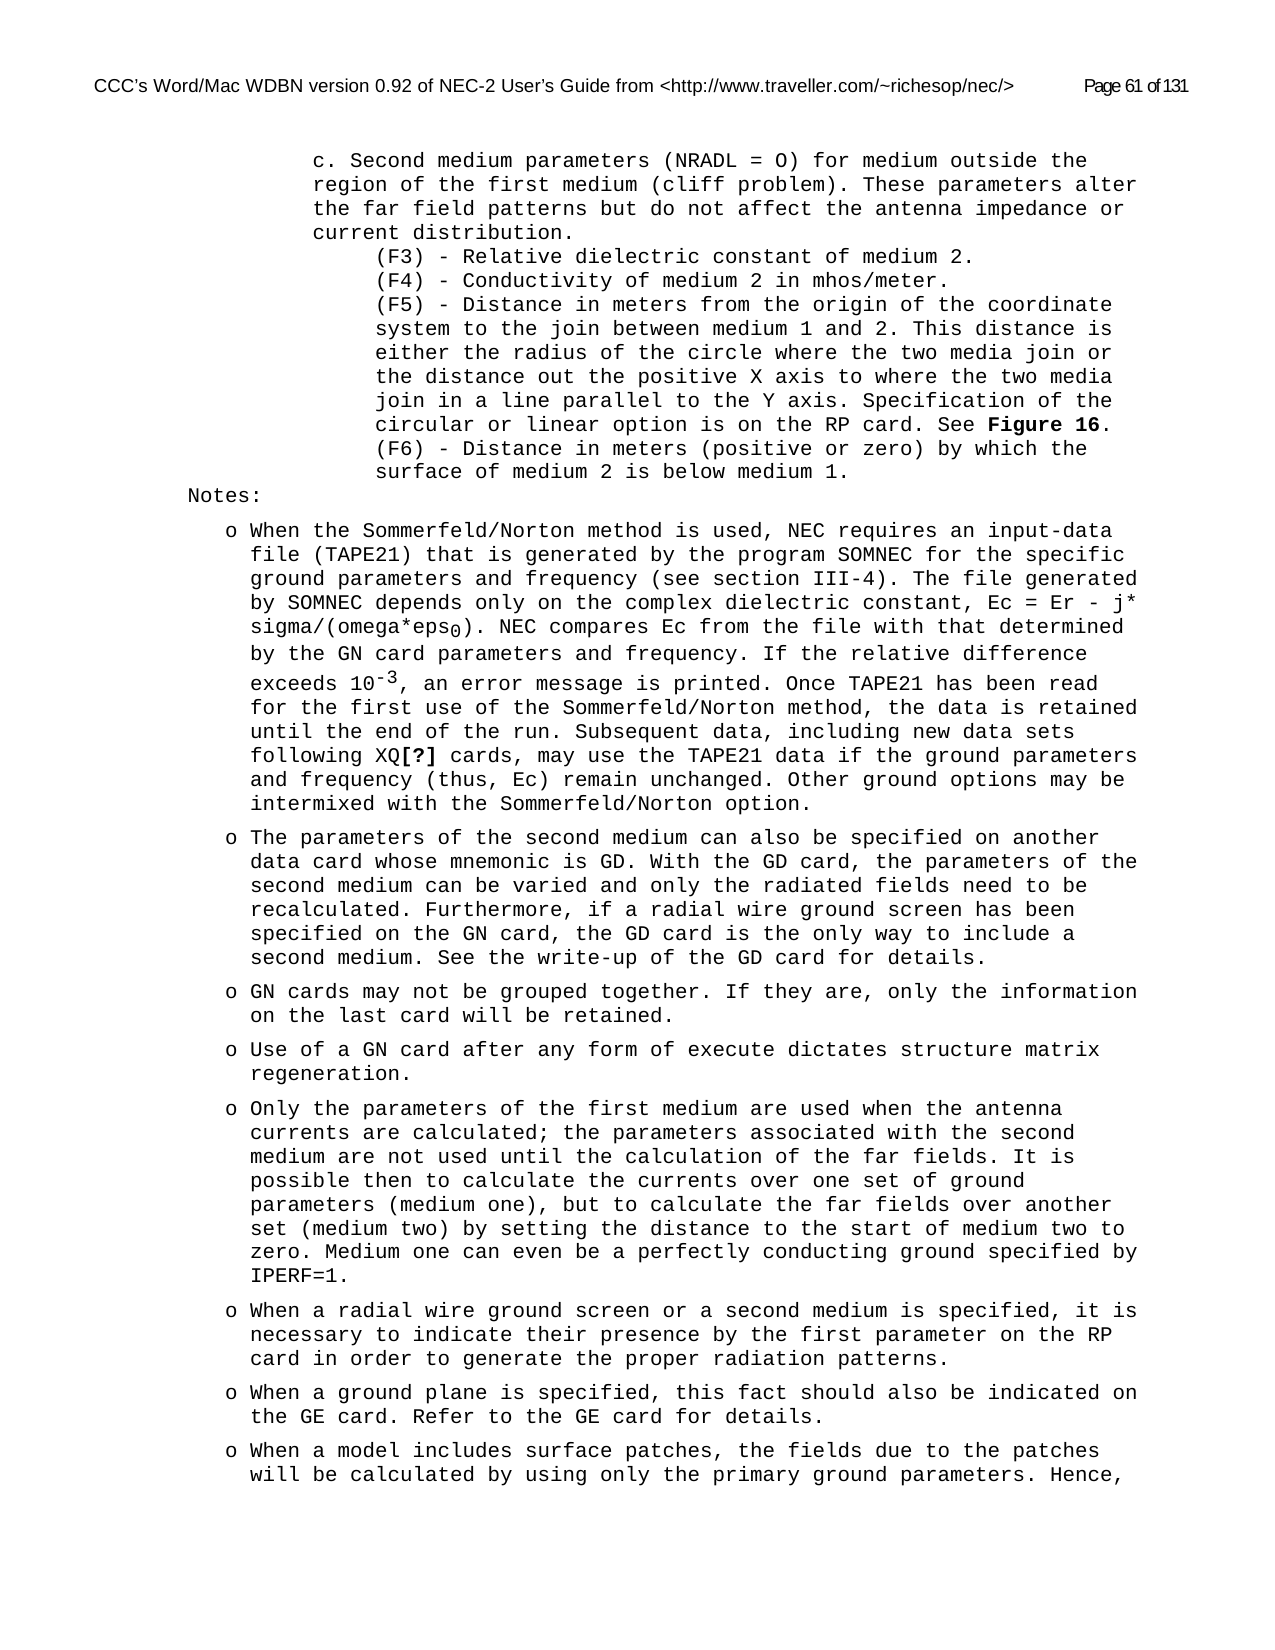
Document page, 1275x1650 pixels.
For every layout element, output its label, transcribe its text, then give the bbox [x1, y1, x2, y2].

text by SOMNEC depends only on the complex dielectric constant, Ec = Er - j* [187, 592, 1181, 616]
text exceeds 10-3, an error message is printed. Once TAPE21 has been read [187, 667, 1181, 697]
text o Only the parameters of the first medium are used when the antenna [187, 1098, 1181, 1122]
text ground parameters and frequency (see section III-4). The file generated [187, 568, 1181, 592]
text will be calculated by using only the primary ground parameters. Hence, [187, 1464, 1181, 1488]
text (F3) - Relative dielectric constant of medium 2. [187, 246, 1181, 270]
text o When a model includes surface patches, the fields due to the patches [187, 1440, 1181, 1464]
text possible then to calculate the currents over one set of ground [187, 1169, 1181, 1193]
text (F6) - Distance in meters (positive or zero) by which the [187, 437, 1181, 461]
text currents are calculated; the parameters associated with the second [187, 1122, 1181, 1146]
text the far field patterns but do not affect the antenna impedance or [187, 198, 1181, 222]
text on the last card will be retained. [187, 1005, 1181, 1029]
text following XQ[?] cards, may use the TAPE21 data if the ground parameters [187, 744, 1181, 768]
text o When the Sommerfeld/Norton method is used, NEC requires an input-data [187, 520, 1181, 544]
text file (TAPE21) that is generated by the program SOMNEC for the specific [187, 544, 1181, 568]
text by the GN card parameters and frequency. If the relative difference [187, 643, 1181, 667]
text recalculated. Furthermore, if a radial wire ground screen has been [187, 899, 1181, 923]
text specified on the GN card, the GD card is the only way to include a [187, 923, 1181, 947]
text necessary to indicate their presence by the first parameter on the RP [187, 1324, 1181, 1348]
text parameters (medium one), but to calculate the far fields over another [187, 1193, 1181, 1217]
text c. Second medium parameters (NRADL = O) for medium outside the [187, 150, 1181, 174]
text current distribution. [187, 222, 1181, 246]
text medium are not used until the calculation of the far fields. It is [187, 1146, 1181, 1169]
text second medium can be varied and only the radiated fields need to be [187, 875, 1181, 899]
text circular or linear option is on the RP card. See Figure 16. [187, 413, 1181, 437]
text system to the join between medium 1 and 2. This distance is [187, 318, 1181, 342]
text Notes: [187, 485, 1181, 509]
text o When a radial wire ground screen or a second medium is specified, it is [187, 1300, 1181, 1324]
text o When a ground plane is specified, this fact should also be indicated on [187, 1382, 1181, 1406]
text either the radius of the circle where the two media join or [187, 342, 1181, 366]
text (F4) - Conductivity of medium 2 in mhos/meter. [187, 270, 1181, 294]
text regeneration. [187, 1063, 1181, 1087]
text sigma/(omega*eps0). NEC compares Ec from the file with that determined [187, 616, 1181, 643]
text join in a line parallel to the Y axis. Specification of the [187, 389, 1181, 413]
text for the first use of the Sommerfeld/Norton method, the data is retained [187, 697, 1181, 721]
text IPERF=1. [187, 1265, 1181, 1289]
text data card whose mnemonic is GD. With the GD card, the parameters of the [187, 851, 1181, 875]
text card in order to generate the proper radiation patterns. [187, 1348, 1181, 1372]
text intermixed with the Sommerfeld/Norton option. [187, 792, 1181, 816]
text the distance out the positive X axis to where the two media [187, 366, 1181, 389]
text second medium. See the write-up of the GD card for details. [187, 947, 1181, 971]
text o Use of a GN card after any form of execute dictates structure matrix [187, 1039, 1181, 1063]
text zero. Medium one can even be a perfectly conducting ground specified by [187, 1241, 1181, 1265]
text (F5) - Distance in meters from the origin of the coordinate [187, 294, 1181, 318]
text surface of medium 2 is below medium 1. [187, 461, 1181, 485]
text region of the first medium (cliff problem). These parameters alter [187, 174, 1181, 198]
text and frequency (thus, Ec) remain unchanged. Other ground options may be [187, 768, 1181, 792]
text o GN cards may not be grouped together. If they are, only the information [187, 981, 1181, 1005]
text o The parameters of the second medium can also be specified on another [187, 827, 1181, 851]
text set (medium two) by setting the distance to the start of medium two to [187, 1217, 1181, 1241]
text until the end of the run. Subsequent data, including new data sets [187, 721, 1181, 744]
text the GE card. Refer to the GE card for details. [187, 1406, 1181, 1430]
